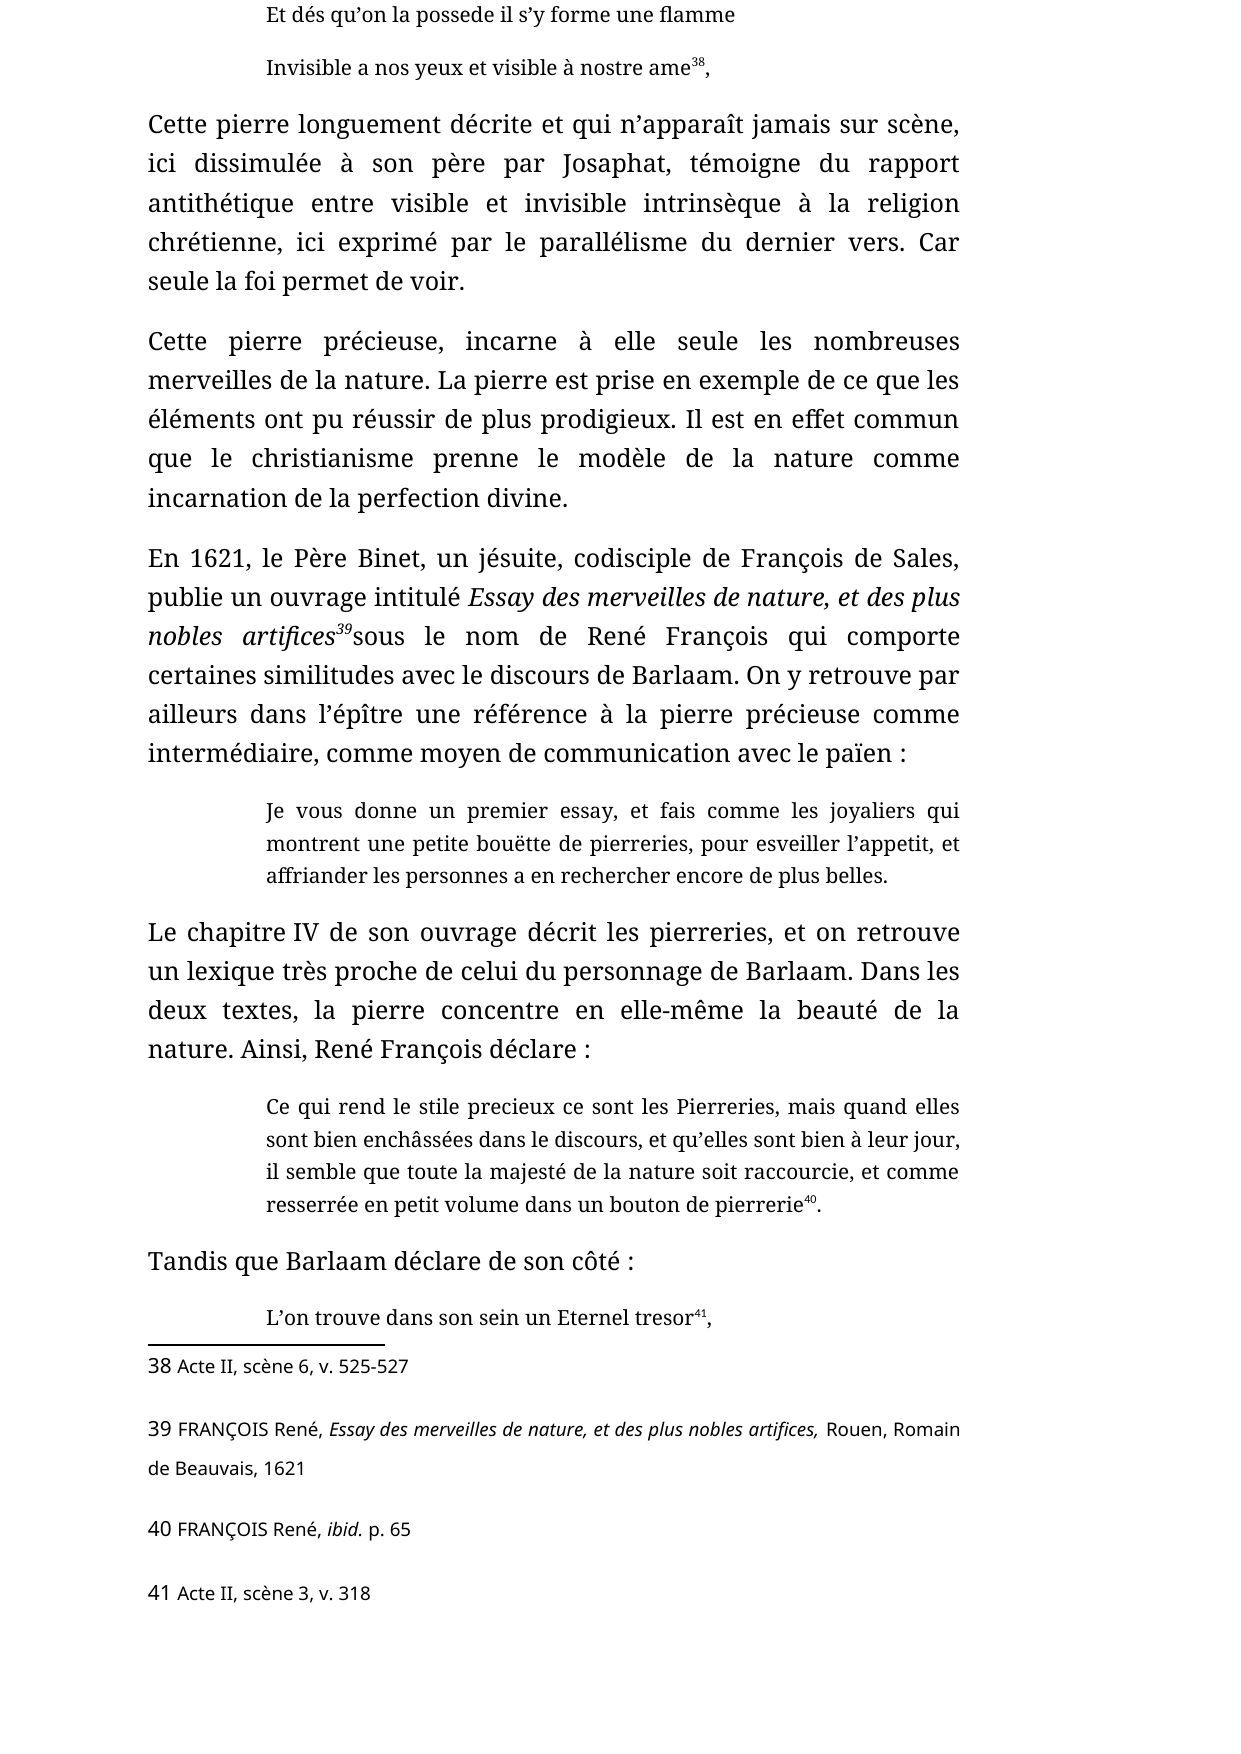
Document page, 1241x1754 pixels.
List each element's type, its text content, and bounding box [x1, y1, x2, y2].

text Cette pierre précieuse, incarne à elle seule les nombreuses merveilles de la nature. La pierre est prise en exemple de ce que les éléments ont pu réussir de plus prodigieux. Il est en effet commun que le christianisme prenne le modèle de la nature comme incarnation de la perfection divine. [148, 323, 961, 514]
text L’on trouve dans son sein un Eternel tresor, [266, 1303, 961, 1332]
text Et dés qu’on la possede il s’y forme une flamme [266, 0, 961, 28]
text FRANÇOIS René, Essay des merveilles de nature, et des plus nobles artifices, Rouen, Romain de Beauvais, 1621 [148, 1414, 961, 1481]
text Invisible a nos yeux et visible à nostre ame, [266, 53, 961, 82]
text Acte II, scène 6, v. 525-527 [148, 1351, 961, 1379]
text Je vous donne un premier essay, et fais comme les joyaliers qui montrent une petite bouëtte de pierreries, pour esveiller l’appetit, et affriander les personnes a en rechercher encore de plus belles. [266, 796, 961, 890]
text Acte II, scène 3, v. 318 [148, 1578, 961, 1606]
text FRANÇOIS René, ibid. p. 65 [148, 1514, 961, 1543]
text Cette pierre longuement décrite et qui n’apparaît jamais sur scène, ici dissimulée à son père par Josaphat, témoigne du rapport antithétique entre visible et invisible intrinsèque à la religion chrétienne, ici exprimé par le parallélisme du dernier vers. Car seule la foi permet de voir. [148, 107, 961, 298]
text En 1621, le Père Binet, un jésuite, codisciple de François de Sales, publie un ouvrage intitulé Essay des merveilles de nature, et des plus nobles artificessous le nom de René François qui comporte certaines similitudes avec le discours de Barlaam. On y retrouve par ailleurs dans l’épître une référence à la pierre précieuse comme intermédiaire, comme moyen de communication avec le païen : [148, 540, 961, 770]
text Le chapitre IV de son ouvrage décrit les pierreries, et on retrouve un lexique très proche de celui du personnage de Barlaam. Dans les deux textes, la pierre concentre en elle-même la beauté de la nature. Ainsi, René François déclare : [148, 915, 961, 1066]
text Tandis que Barlaam déclare de son côté : [148, 1243, 961, 1277]
text Ce qui rend le stile precieux ce sont les Pierreries, mais quand elles sont bien enchâssées dans le discours, et qu’elles sont bien à leur jour, il semble que toute la majesté de la nature soit raccourcie, et comme resserrée en petit volume dans un bouton de pierrerie. [266, 1092, 961, 1218]
